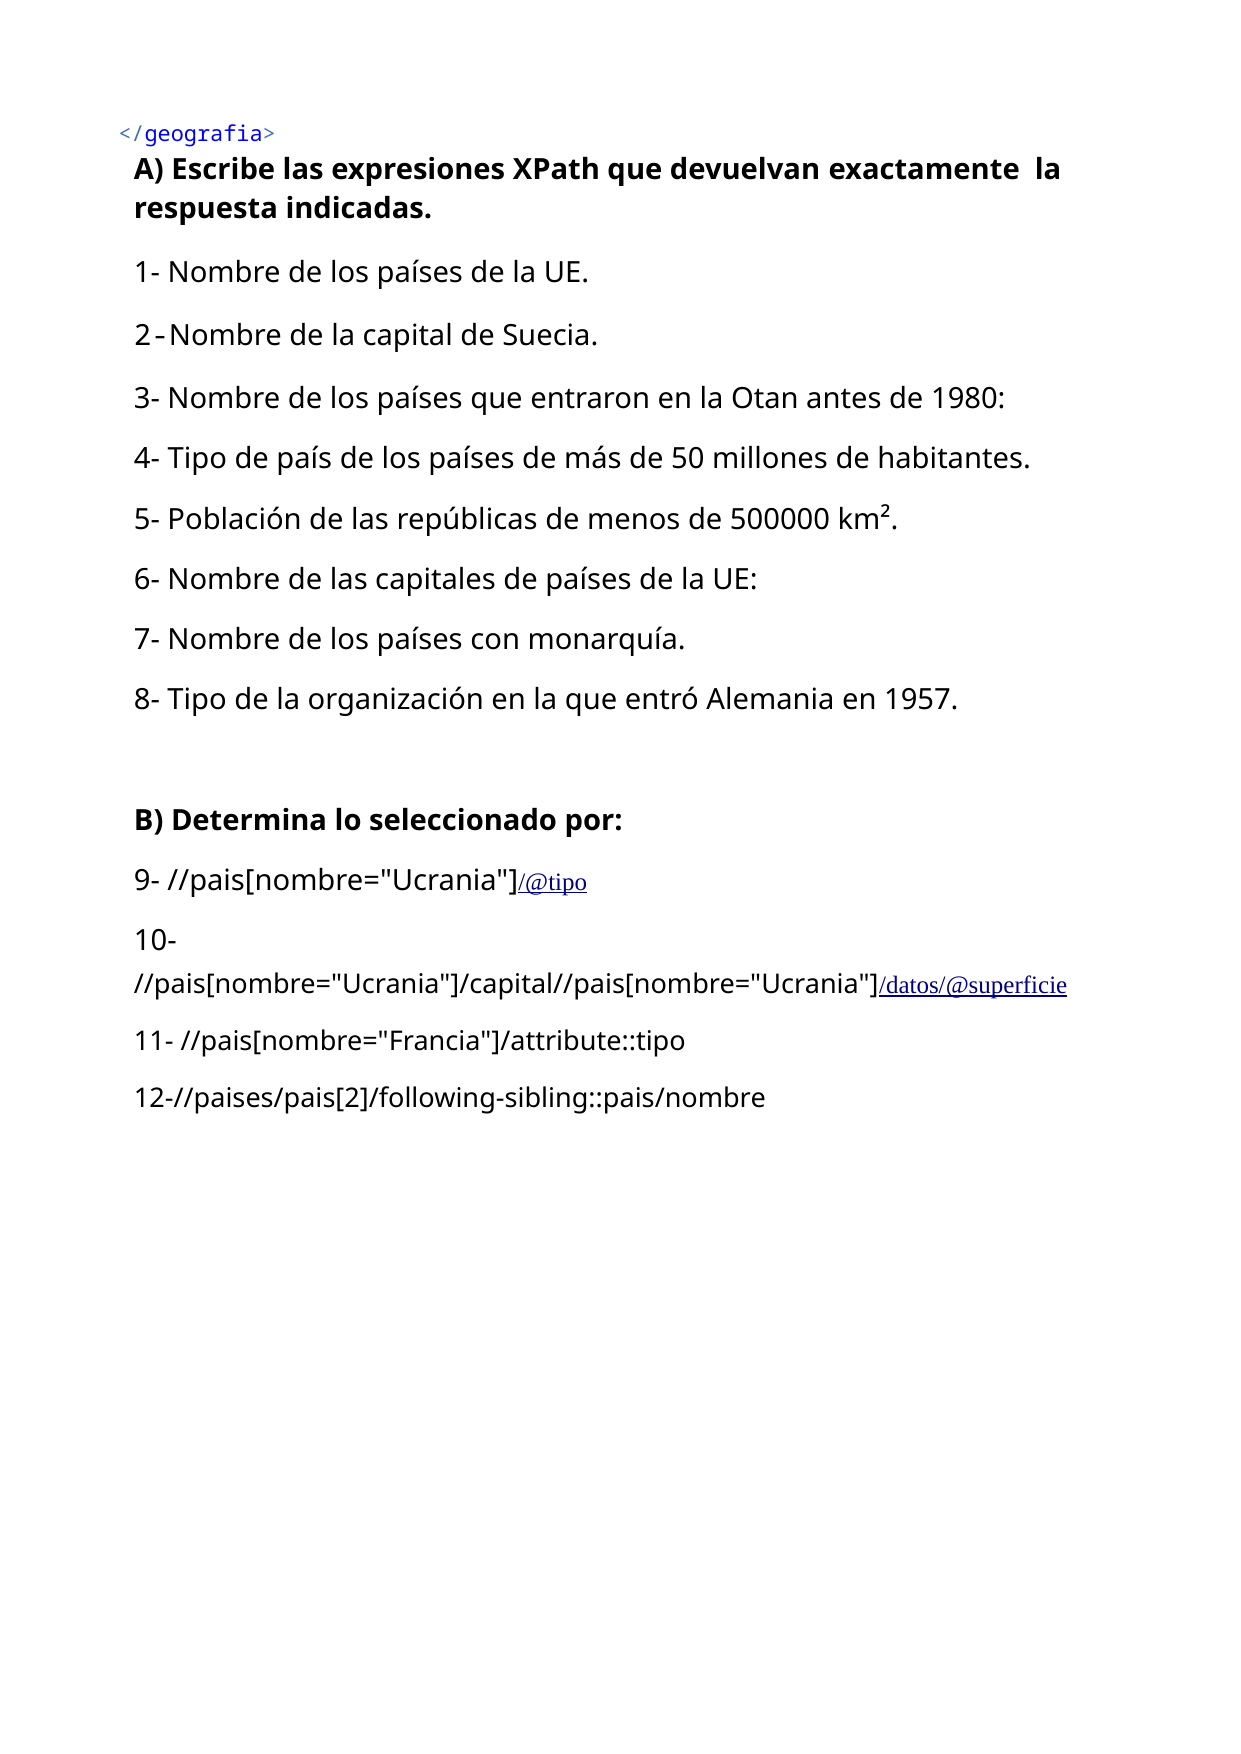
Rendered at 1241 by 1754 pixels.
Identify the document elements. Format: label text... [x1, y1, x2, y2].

text </geografia> [118, 118, 1122, 148]
text 2-Nombre de la capital de Suecia. [134, 314, 1106, 354]
text 10- //pais[nombre="Ucrania"]/capital//pais[nombre="Ucrania"]/datos/@superficie [134, 919, 1106, 1002]
text 12-//paises/pais[2]/following-sibling::pais/nombre [134, 1079, 1106, 1116]
text 9- //pais[nombre="Ucrania"]/@tipo [134, 859, 1106, 899]
text 1- Nombre de los países de la UE. [134, 251, 1106, 291]
text 8- Tipo de la organización en la que entró Alemania en 1957. [134, 679, 1106, 718]
text 5- Población de las repúblicas de menos de 500000 km². [134, 498, 1106, 538]
text B) Determina lo seleccionado por: [134, 799, 1106, 839]
text 6- Nombre de las capitales de países de la UE: [134, 558, 1106, 598]
text 11- //pais[nombre="Francia"]/attribute::tipo [134, 1022, 1106, 1058]
text A) Escribe las expresiones XPath que devuelvan exactamente la respuesta indicadas. [134, 148, 1106, 227]
text 3- Nombre de los países que entraron en la Otan antes de 1980: [134, 378, 1106, 417]
text 4- Tipo de país de los países de más de 50 millones de habitantes. [134, 438, 1106, 477]
text 7- Nombre de los países con monarquía. [134, 618, 1106, 658]
